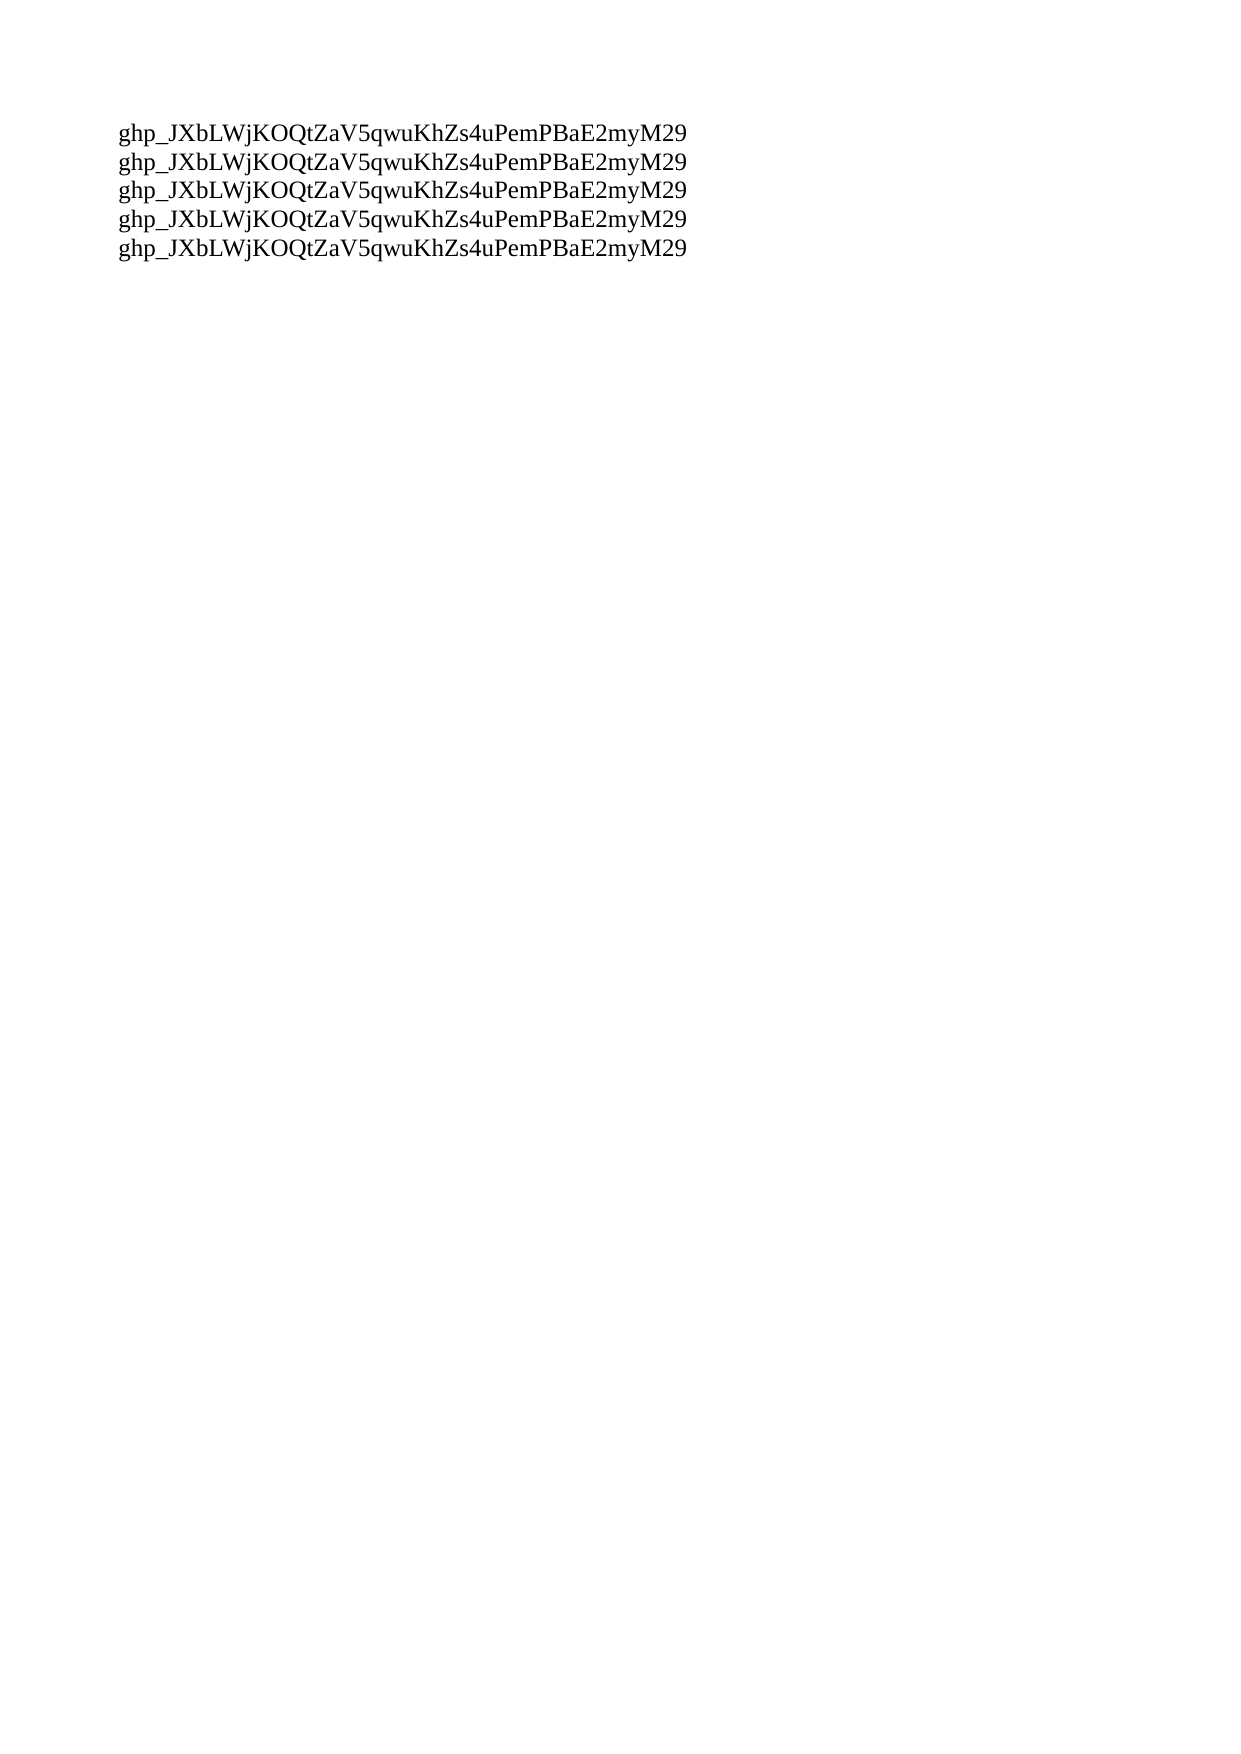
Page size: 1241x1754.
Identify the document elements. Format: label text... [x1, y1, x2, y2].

text 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 [118, 118, 1122, 147]
text 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 [118, 233, 1122, 262]
text 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 [118, 204, 1122, 233]
text 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 [118, 176, 1122, 204]
text 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 [118, 147, 1122, 176]
